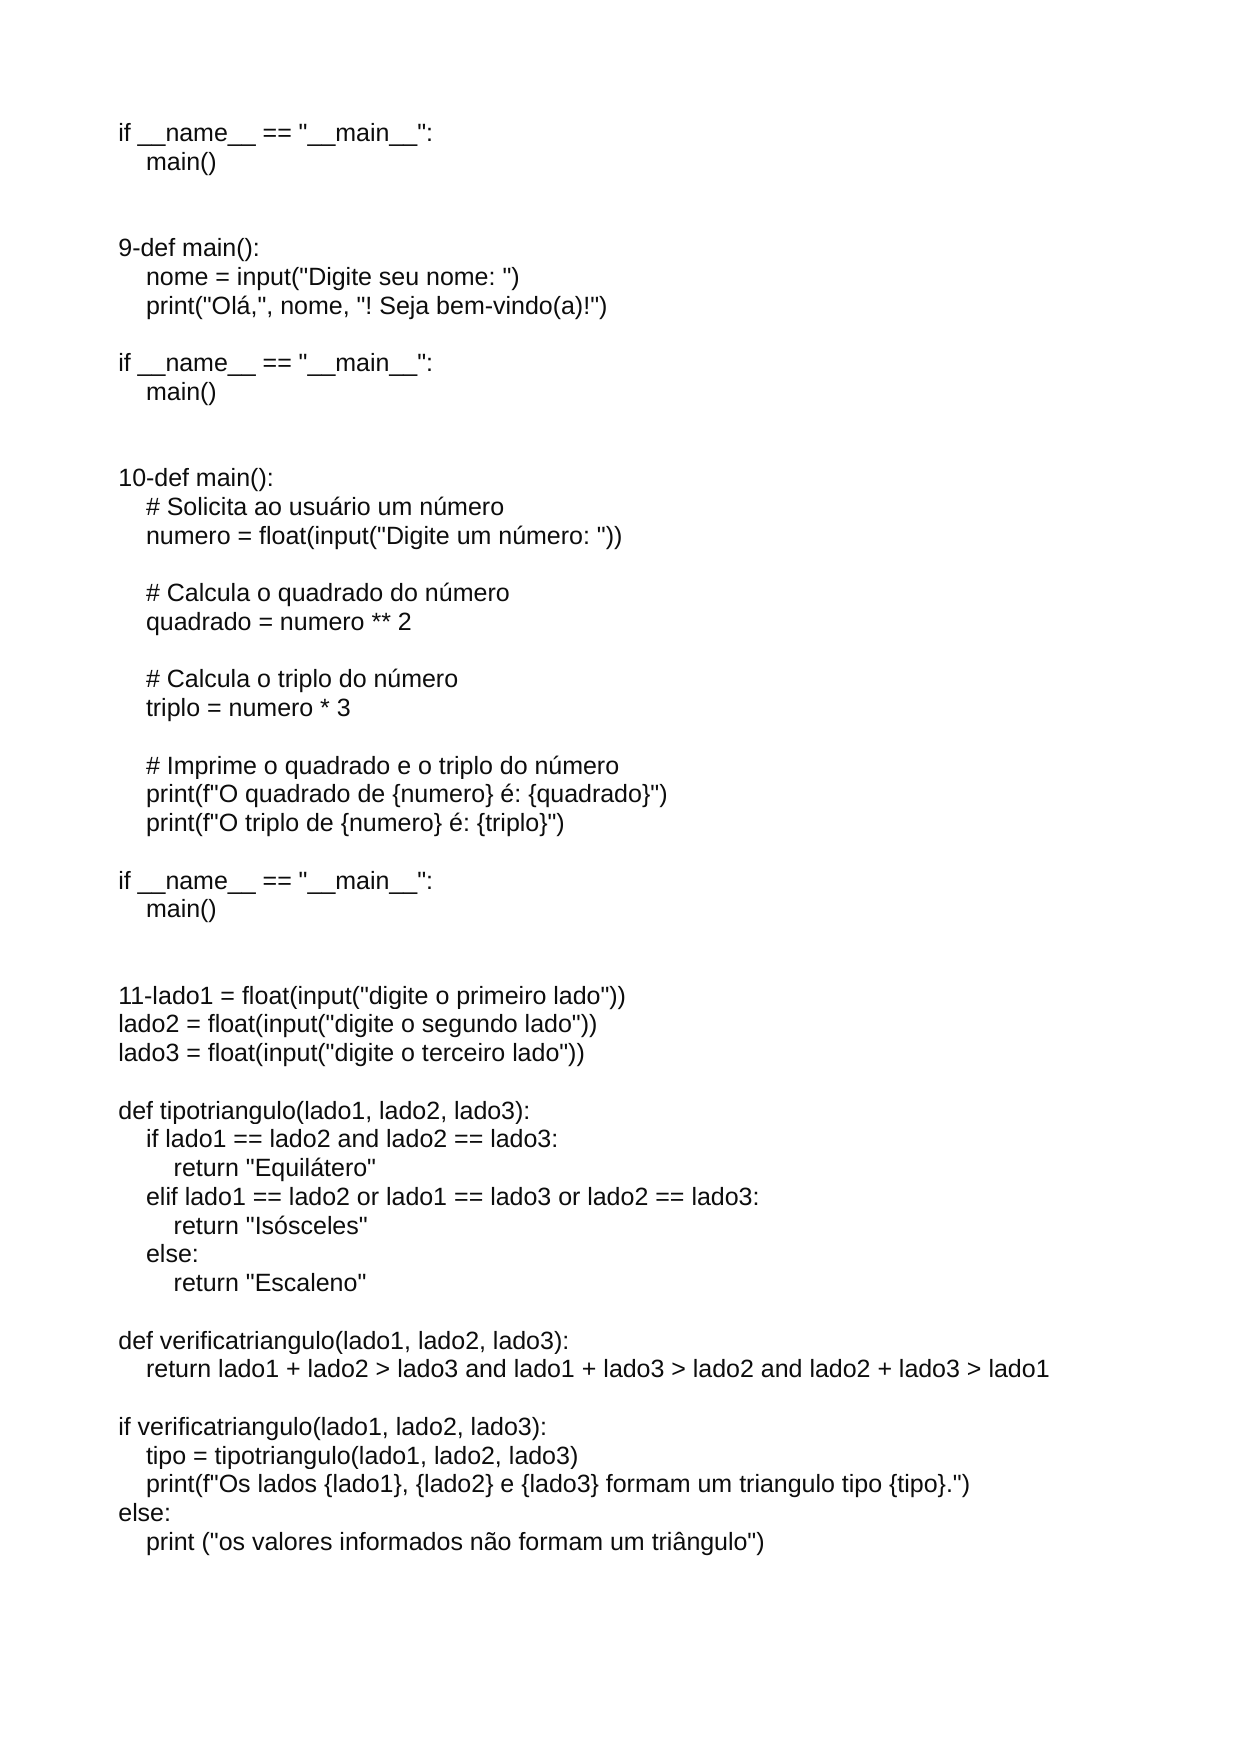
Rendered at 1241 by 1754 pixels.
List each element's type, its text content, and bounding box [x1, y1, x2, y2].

text nome = input("Digite seu nome: ") [118, 262, 1122, 291]
text main() [118, 894, 1122, 923]
text if __name__ == "__main__": [118, 348, 1122, 377]
text numero = float(input("Digite um número: ")) [118, 521, 1122, 549]
text main() [118, 147, 1122, 176]
text 11-lado1 = float(input("digite o primeiro lado")) lado2 = float(input("digite o segundo lado")) lado3 = float(input("digite o terceiro lado")) def tipotriangulo(lado1, lado2, lado3): if lado1 == lado2 and lado2 == lado3: return "Equilátero" elif lado1 == lado2 or lado1 == lado3 or lado2 == lado3: return "Isósceles" else: return "Escaleno" def verificatriangulo(lado1, lado2, lado3): return lado1 + lado2 > lado3 and lado1 + lado3 > lado2 and lado2 + lado3 > lado1 if verificatriangulo(lado1, lado2, lado3): tipo = tipotriangulo(lado1, lado2, lado3) print(f"Os lados {lado1}, {lado2} e {lado3} formam um triangulo tipo {tipo}.") else: print ("os valores informados não formam um triângulo") [118, 981, 1122, 1556]
text if __name__ == "__main__": [118, 118, 1122, 147]
text main() [118, 377, 1122, 406]
text # Calcula o triplo do número [118, 664, 1122, 693]
text print(f"O triplo de {numero} é: {triplo}") [118, 808, 1122, 837]
text print(f"O quadrado de {numero} é: {quadrado}") [118, 779, 1122, 808]
text # Imprime o quadrado e o triplo do número [118, 751, 1122, 779]
text print("Olá,", nome, "! Seja bem-vindo(a)!") [118, 291, 1122, 319]
text quadrado = numero ** 2 [118, 607, 1122, 636]
text 9-def main(): [118, 233, 1122, 262]
text # Calcula o quadrado do número [118, 578, 1122, 607]
text if __name__ == "__main__": [118, 866, 1122, 894]
text triplo = numero * 3 [118, 693, 1122, 722]
text # Solicita ao usuário um número [118, 492, 1122, 521]
text 10-def main(): [118, 463, 1122, 492]
